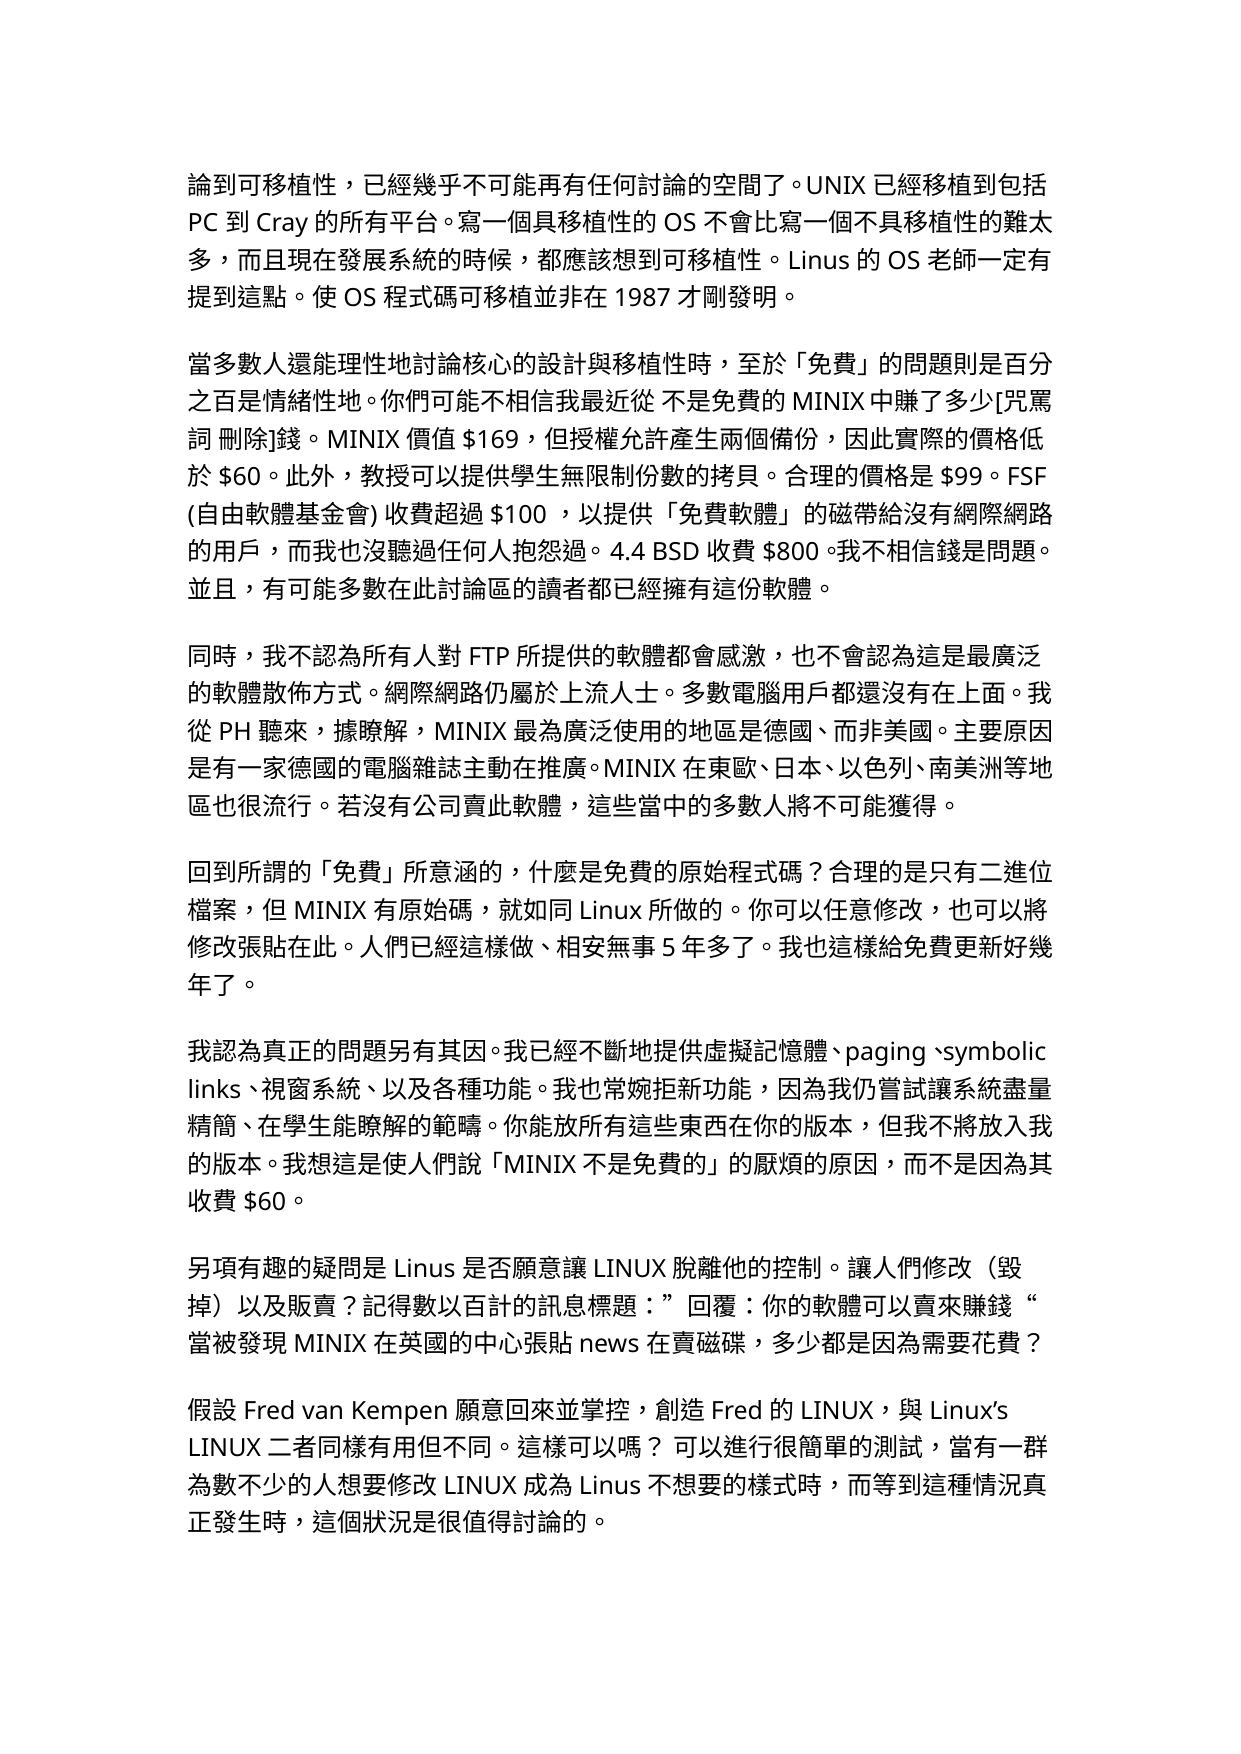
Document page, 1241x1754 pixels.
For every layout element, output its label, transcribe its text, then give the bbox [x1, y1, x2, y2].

text 另項有趣的疑問是 Linus 是否願意讓 LINUX 脫離他的控制。讓人們修改（毀掉）以及販賣？記得數以百計的訊息標題：”回覆：你的軟體可以賣來賺錢“ 當被發現 MINIX 在英國的中心張貼 news 在賣磁碟，多少都是因為需要花費？ [187, 1248, 1053, 1360]
text 假設 Fred van Kempen 願意回來並掌控，創造 Fred 的 LINUX，與 Linux’s LINUX 二者同樣有用但不同。這樣可以嗎？ 可以進行很簡單的測試，當有一群為數不少的人想要修改 LINUX 成為 Linus 不想要的樣式時，而等到這種情況真正發生時，這個狀況是很值得討論的。 [187, 1389, 1053, 1539]
text 論到可移植性，已經幾乎不可能再有任何討論的空間了。UNIX 已經移植到包括 PC 到 Cray 的所有平台。寫一個具移植性的 OS 不會比寫一個不具移植性的難太多，而且現在發展系統的時候，都應該想到可移植性。Linus 的 OS 老師一定有提到這點。使 OS 程式碼可移植並非在 1987 才剛發明。 [187, 164, 1053, 314]
text 回到所謂的「免費」所意涵的，什麼是免費的原始程式碼？合理的是只有二進位檔案，但 MINIX 有原始碼，就如同 Linux 所做的。你可以任意修改，也可以將修改張貼在此。人們已經這樣做、相安無事5年多了。我也這樣給免費更新好幾年了。 [187, 852, 1053, 1002]
text 同時，我不認為所有人對 FTP 所提供的軟體都會感激，也不會認為這是最廣泛的軟體散佈方式。網際網路仍屬於上流人士。多數電腦用戶都還沒有在上面。我從 PH 聽來，據瞭解，MINIX 最為廣泛使用的地區是德國、而非美國。主要原因是有一家德國的電腦雜誌主動在推廣。MINIX 在東歐、日本、以色列、南美洲等地區也很流行。若沒有公司賣此軟體，這些當中的多數人將不可能獲得。 [187, 635, 1053, 823]
text 當多數人還能理性地討論核心的設計與移植性時，至於「免費」的問題則是百分之百是情緒性地。你們可能不相信我最近從 不是免費的MINIX中賺了多少[咒罵詞 刪除]錢。MINIX 價值 $169，但授權允許產生兩個備份，因此實際的價格低於 $60。此外，教授可以提供學生無限制份數的拷貝。合理的價格是 $99。FSF (自由軟體基金會) 收費超過 $100 ，以提供「免費軟體」的磁帶給沒有網際網路的用戶，而我也沒聽過任何人抱怨過。 4.4 BSD 收費 $800。我不相信錢是問題。並且，有可能多數在此討論區的讀者都已經擁有這份軟體。 [187, 344, 1053, 606]
text 我認為真正的問題另有其因。我已經不斷地提供虛擬記憶體、paging、symbolic links、視窗系統、以及各種功能。我也常婉拒新功能，因為我仍嘗試讓系統盡量精簡、在學生能瞭解的範疇。你能放所有這些東西在你的版本，但我不將放入我的版本。我想這是使人們說「MINIX 不是免費的」的厭煩的原因，而不是因為其收費 $60。 [187, 1031, 1053, 1219]
